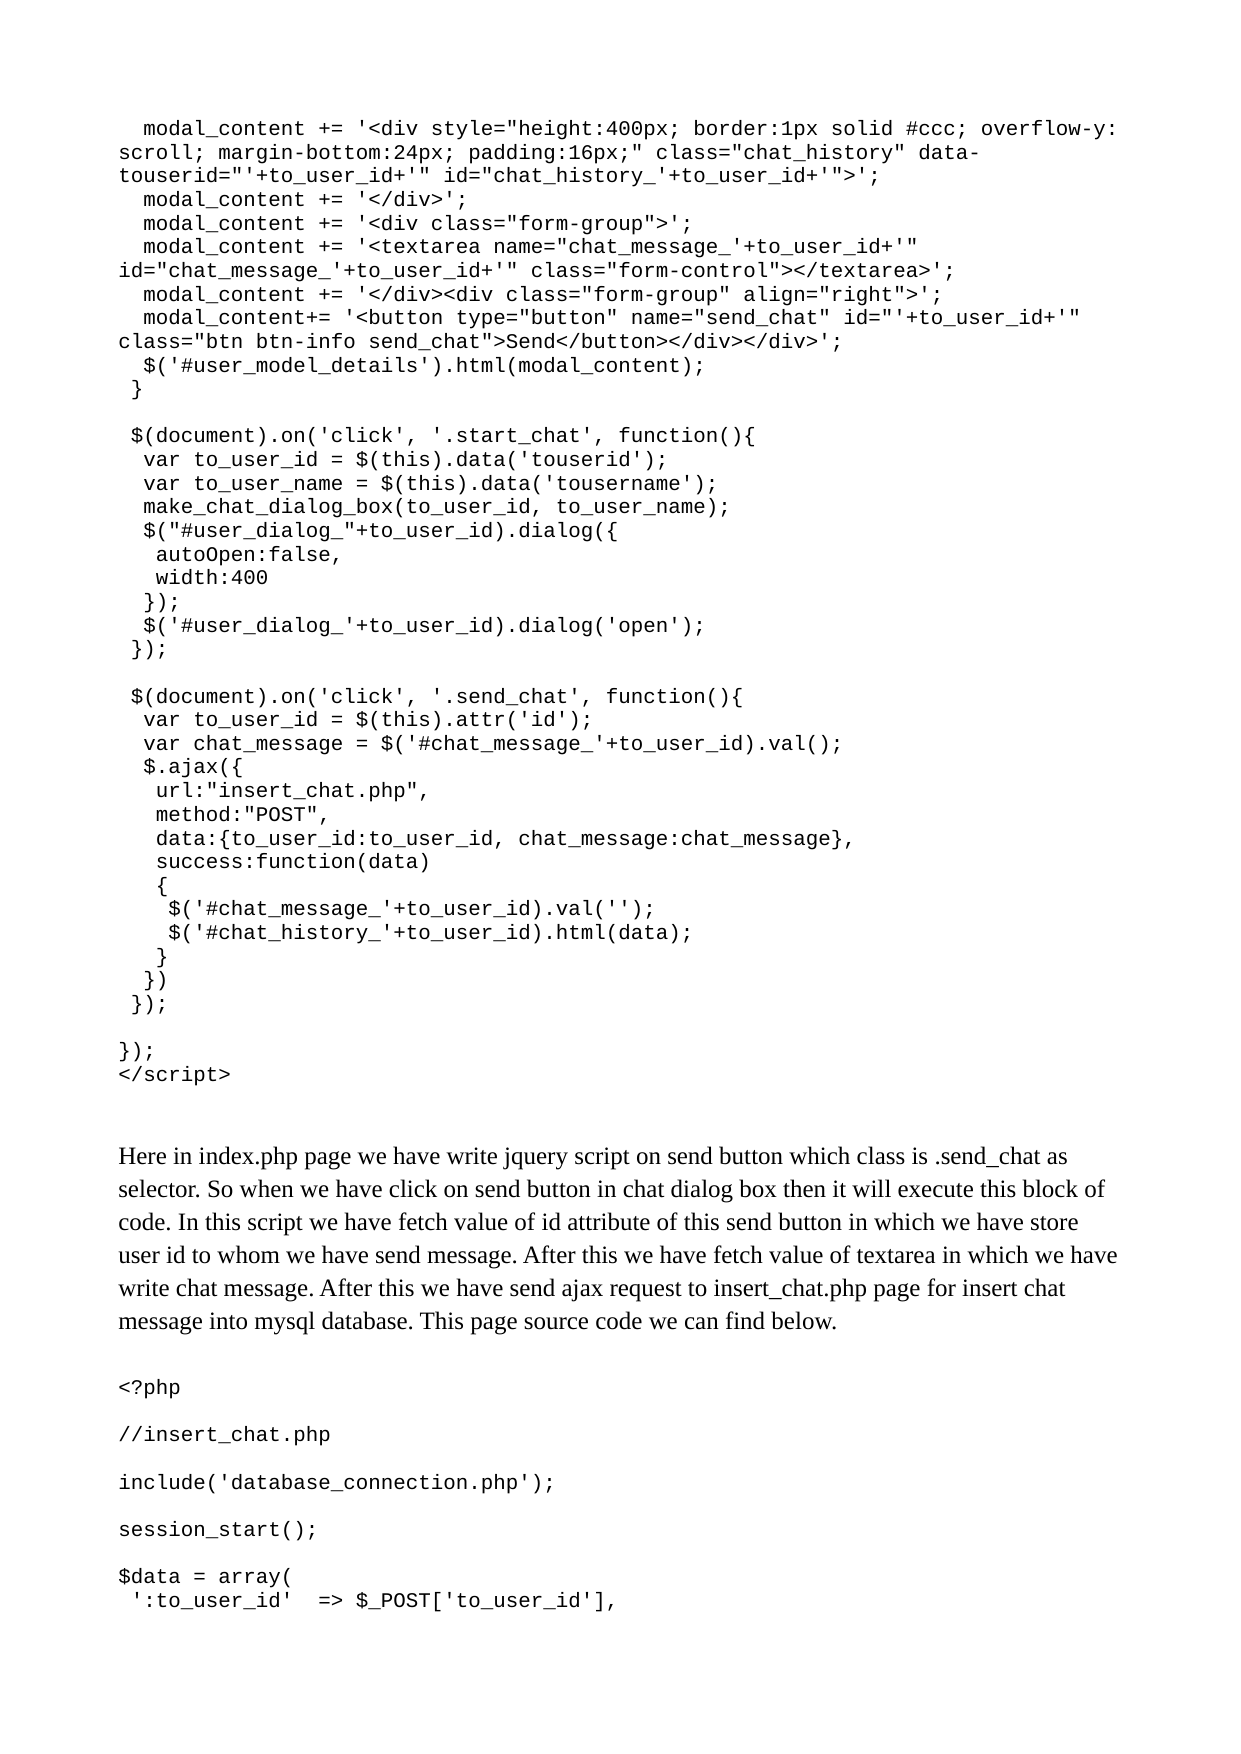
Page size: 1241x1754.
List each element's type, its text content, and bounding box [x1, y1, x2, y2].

text } [118, 378, 1122, 402]
text Here in index.php page we have write jquery script on send button which class is .send_chat as selector. So when we have click on send button in chat dialog box then it will execute this block of code. In this script we have fetch value of id attribute of this send button in which we have store user id to whom we have send message. After this we have fetch value of textarea in which we have write chat message. After this we have send ajax request to insert_chat.php page for insert chat message into mysql database. This page source code we can find below. [118, 1141, 1122, 1334]
text ':to_user_id' => $_POST['to_user_id'], [118, 1590, 1122, 1613]
text </script> [118, 1064, 1122, 1088]
text $("#user_dialog_"+to_user_id).dialog({ [118, 520, 1122, 544]
text } [118, 946, 1122, 969]
text session_start(); [118, 1519, 1122, 1543]
text method:"POST", [118, 804, 1122, 827]
text var chat_message = $('#chat_message_'+to_user_id).val(); [118, 733, 1122, 757]
text $(document).on('click', '.send_chat', function(){ [118, 686, 1122, 709]
text data:{to_user_id:to_user_id, chat_message:chat_message}, [118, 827, 1122, 851]
text }); [118, 638, 1122, 662]
text success:function(data) [118, 851, 1122, 875]
text modal_content+= '<button type="button" name="send_chat" id="'+to_user_id+'" class="btn btn-info send_chat">Send</button></div></div>'; [118, 307, 1122, 354]
text var to_user_name = $(this).data('tousername'); [118, 473, 1122, 496]
text }); [118, 591, 1122, 615]
text modal_content += '<div style="height:400px; border:1px solid #ccc; overflow-y: scroll; margin-bottom:24px; padding:16px;" class="chat_history" data-touserid="'+to_user_id+'" id="chat_history_'+to_user_id+'">'; [118, 118, 1122, 189]
text var to_user_id = $(this).attr('id'); [118, 709, 1122, 733]
text //insert_chat.php [118, 1424, 1122, 1448]
text }); [118, 993, 1122, 1017]
text include('database_connection.php'); [118, 1472, 1122, 1495]
text $.ajax({ [118, 757, 1122, 780]
text modal_content += '<div class="form-group">'; [118, 213, 1122, 236]
text $('#chat_message_'+to_user_id).val(''); [118, 898, 1122, 922]
text $('#user_model_details').html(modal_content); [118, 354, 1122, 378]
text url:"insert_chat.php", [118, 780, 1122, 804]
text }) [118, 969, 1122, 993]
text modal_content += '</div><div class="form-group" align="right">'; [118, 284, 1122, 307]
text make_chat_dialog_box(to_user_id, to_user_name); [118, 496, 1122, 520]
text $data = array( [118, 1566, 1122, 1590]
text $('#chat_history_'+to_user_id).html(data); [118, 922, 1122, 946]
text }); [118, 1040, 1122, 1064]
text width:400 [118, 567, 1122, 591]
text $('#user_dialog_'+to_user_id).dialog('open'); [118, 615, 1122, 638]
text autoOpen:false, [118, 544, 1122, 567]
text { [118, 875, 1122, 898]
text <?php [118, 1377, 1122, 1401]
text modal_content += '<textarea name="chat_message_'+to_user_id+'" id="chat_message_'+to_user_id+'" class="form-control"></textarea>'; [118, 236, 1122, 284]
text var to_user_id = $(this).data('touserid'); [118, 449, 1122, 473]
text modal_content += '</div>'; [118, 189, 1122, 213]
text $(document).on('click', '.start_chat', function(){ [118, 426, 1122, 449]
